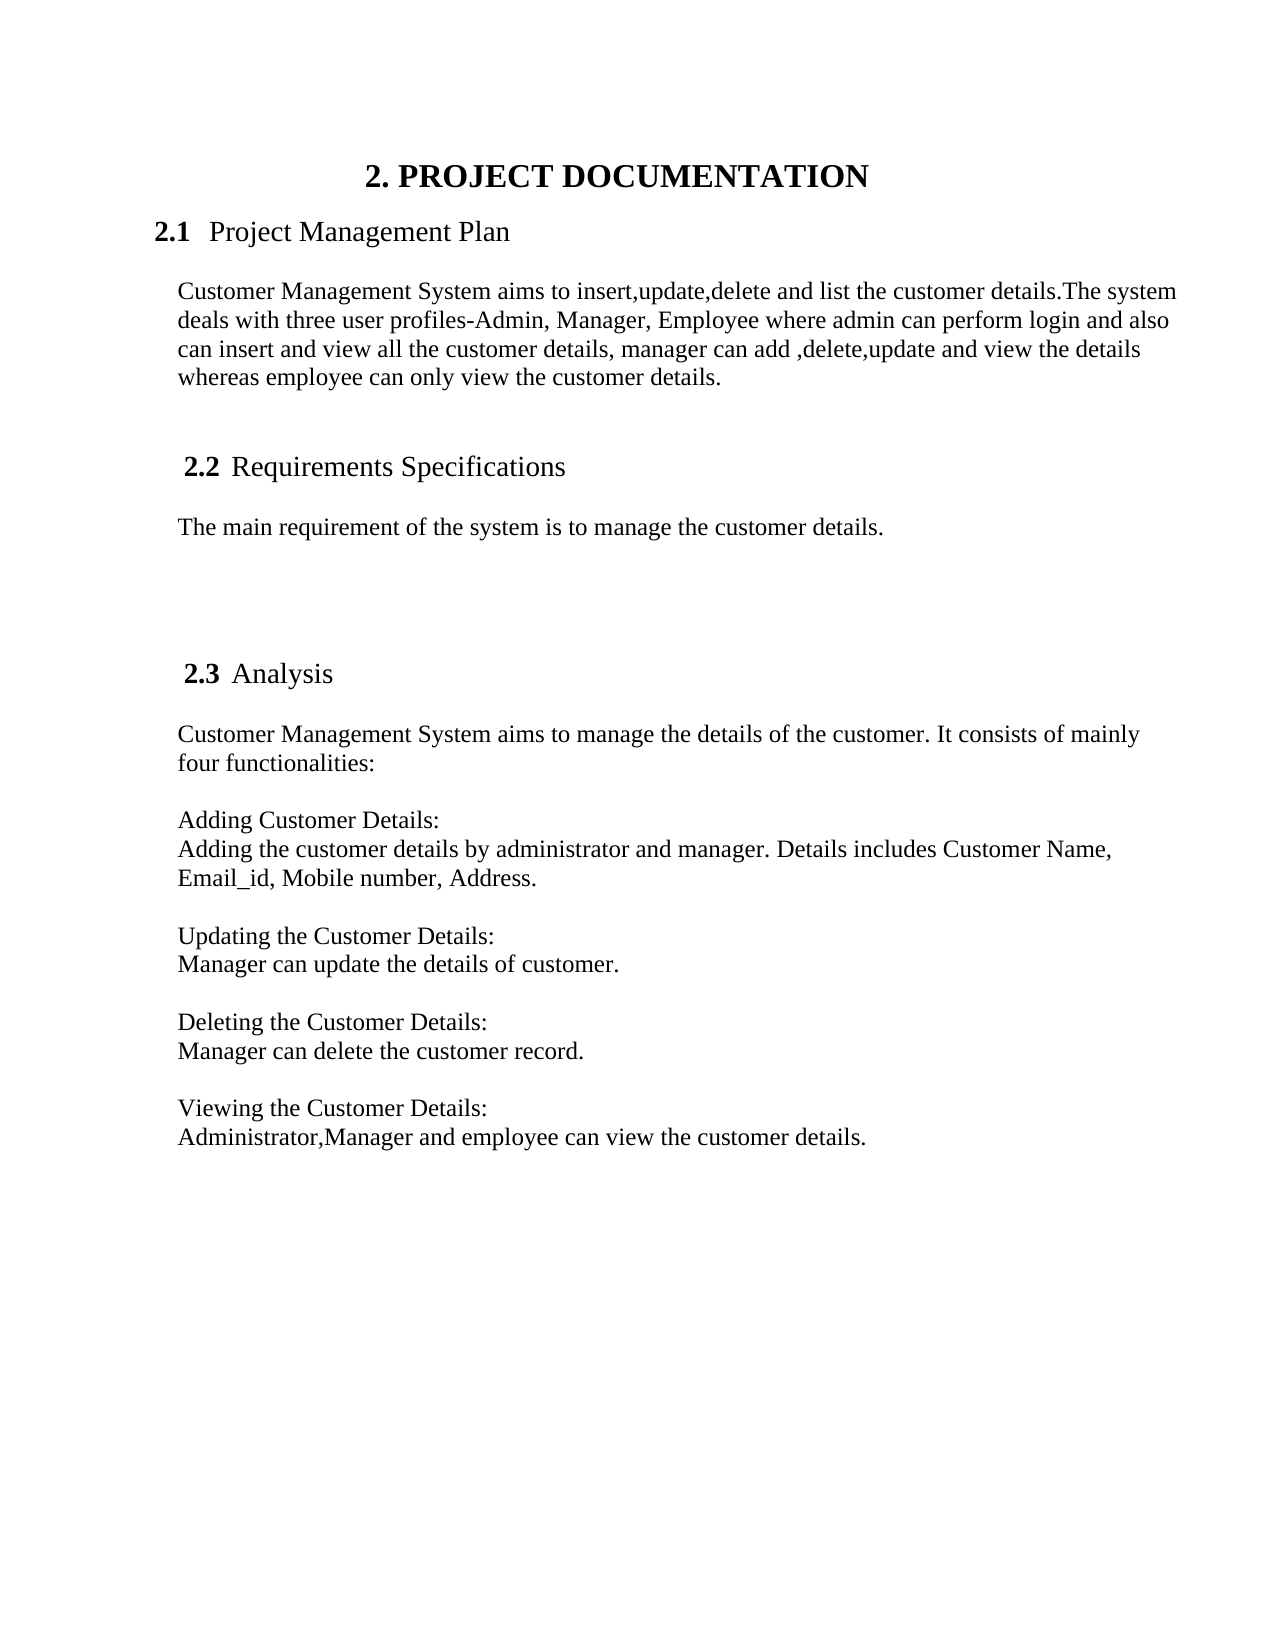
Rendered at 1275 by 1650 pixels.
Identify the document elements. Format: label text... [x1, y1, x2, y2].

text Customer Management System aims to insert,update,delete and list the customer details.The system deals with three user profiles-Admin, Manager, Employee where admin can perform login and also can insert and view all the customer details, manager can add ,delete,update and view the details whereas employee can only view the customer details. [177, 276, 1179, 391]
text Manager can delete the customer record. [177, 1036, 1200, 1064]
list Project Management Plan [154, 214, 1200, 247]
text Adding the customer details by administrator and manager. Details includes Customer Name, Email_id, Mobile number, Address. [177, 834, 1115, 892]
text Updating the Customer Details: [177, 921, 1200, 949]
subtitle Analysis [183, 656, 1200, 689]
subtitle Requirements Specifications [183, 449, 1200, 482]
text Adding Customer Details: [177, 806, 1200, 834]
text 2. PROJECT DOCUMENTATION [156, 156, 1200, 194]
text Manager can update the details of customer. [177, 949, 1200, 978]
text Administrator,Manager and employee can view the customer details. [177, 1122, 1200, 1151]
text Customer Management System aims to manage the details of the customer. It consists of mainly four functionalities: [177, 719, 1143, 777]
text Viewing the Customer Details: [177, 1093, 1200, 1122]
text Deleting the Customer Details: [177, 1007, 1200, 1036]
text The main requirement of the system is to manage the customer details. [177, 512, 1200, 541]
